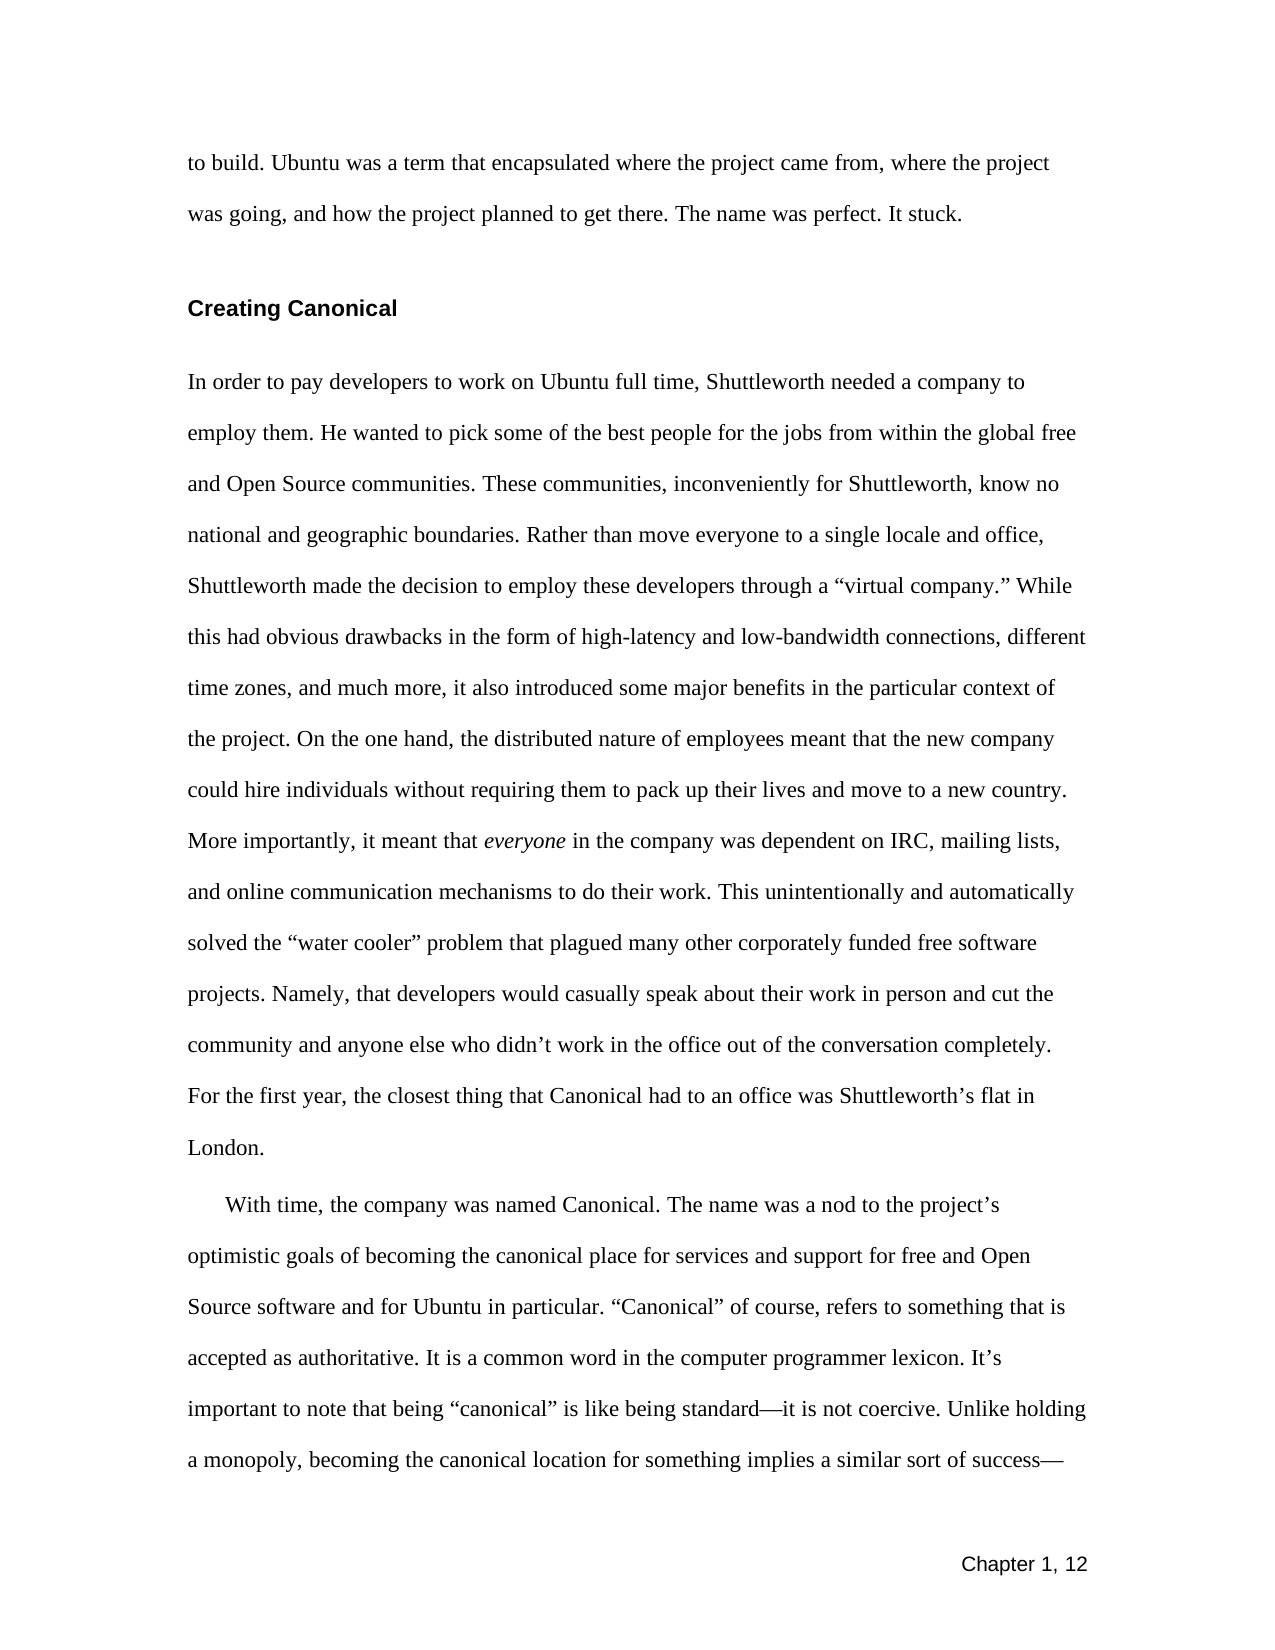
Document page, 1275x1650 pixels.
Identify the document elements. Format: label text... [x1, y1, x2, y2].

text In order to pay developers to work on Ubuntu full time, Shuttleworth needed a company to employ them. He wanted to pick some of the best people for the jobs from within the global free and Open Source communities. These communities, inconveniently for Shuttleworth, know no national and geographic boundaries. Rather than move everyone to a single locale and office, Shuttleworth made the decision to employ these developers through a “virtual company.” While this had obvious drawbacks in the form of high-latency and low-bandwidth connections, different time zones, and much more, it also introduced some major benefits in the particular context of the project. On the one hand, the distributed nature of employees meant that the new company could hire individuals without requiring them to pack up their lives and move to a new country. More importantly, it meant that everyone in the company was dependent on IRC, mailing lists, and online communication mechanisms to do their work. This unintentionally and automatically solved the “water cooler” problem that plagued many other corporately funded free software projects. Namely, that developers would casually speak about their work in person and cut the community and anyone else who didn’t work in the office out of the conversation completely. For the first year, the closest thing that Canonical had to an office was Shuttleworth’s flat in London. [187, 369, 1087, 1160]
text With time, the company was named Canonical. The name was a nod to the project’s optimistic goals of becoming the canonical place for services and support for free and Open Source software and for Ubuntu in particular. “Canonical” of course, refers to something that is accepted as authoritative. It is a common word in the computer programmer lexicon. It’s important to note that being “canonical” is like being standard—it is not coercive. Unlike holding a monopoly, becoming the canonical location for something implies a similar sort of success— [187, 1192, 1087, 1472]
text to build. Ubuntu was a term that encapsulated where the project came from, where the project was going, and how the project planned to get there. The name was perfect. It stuck. [187, 150, 1087, 227]
text Creating Canonical [187, 296, 1087, 322]
